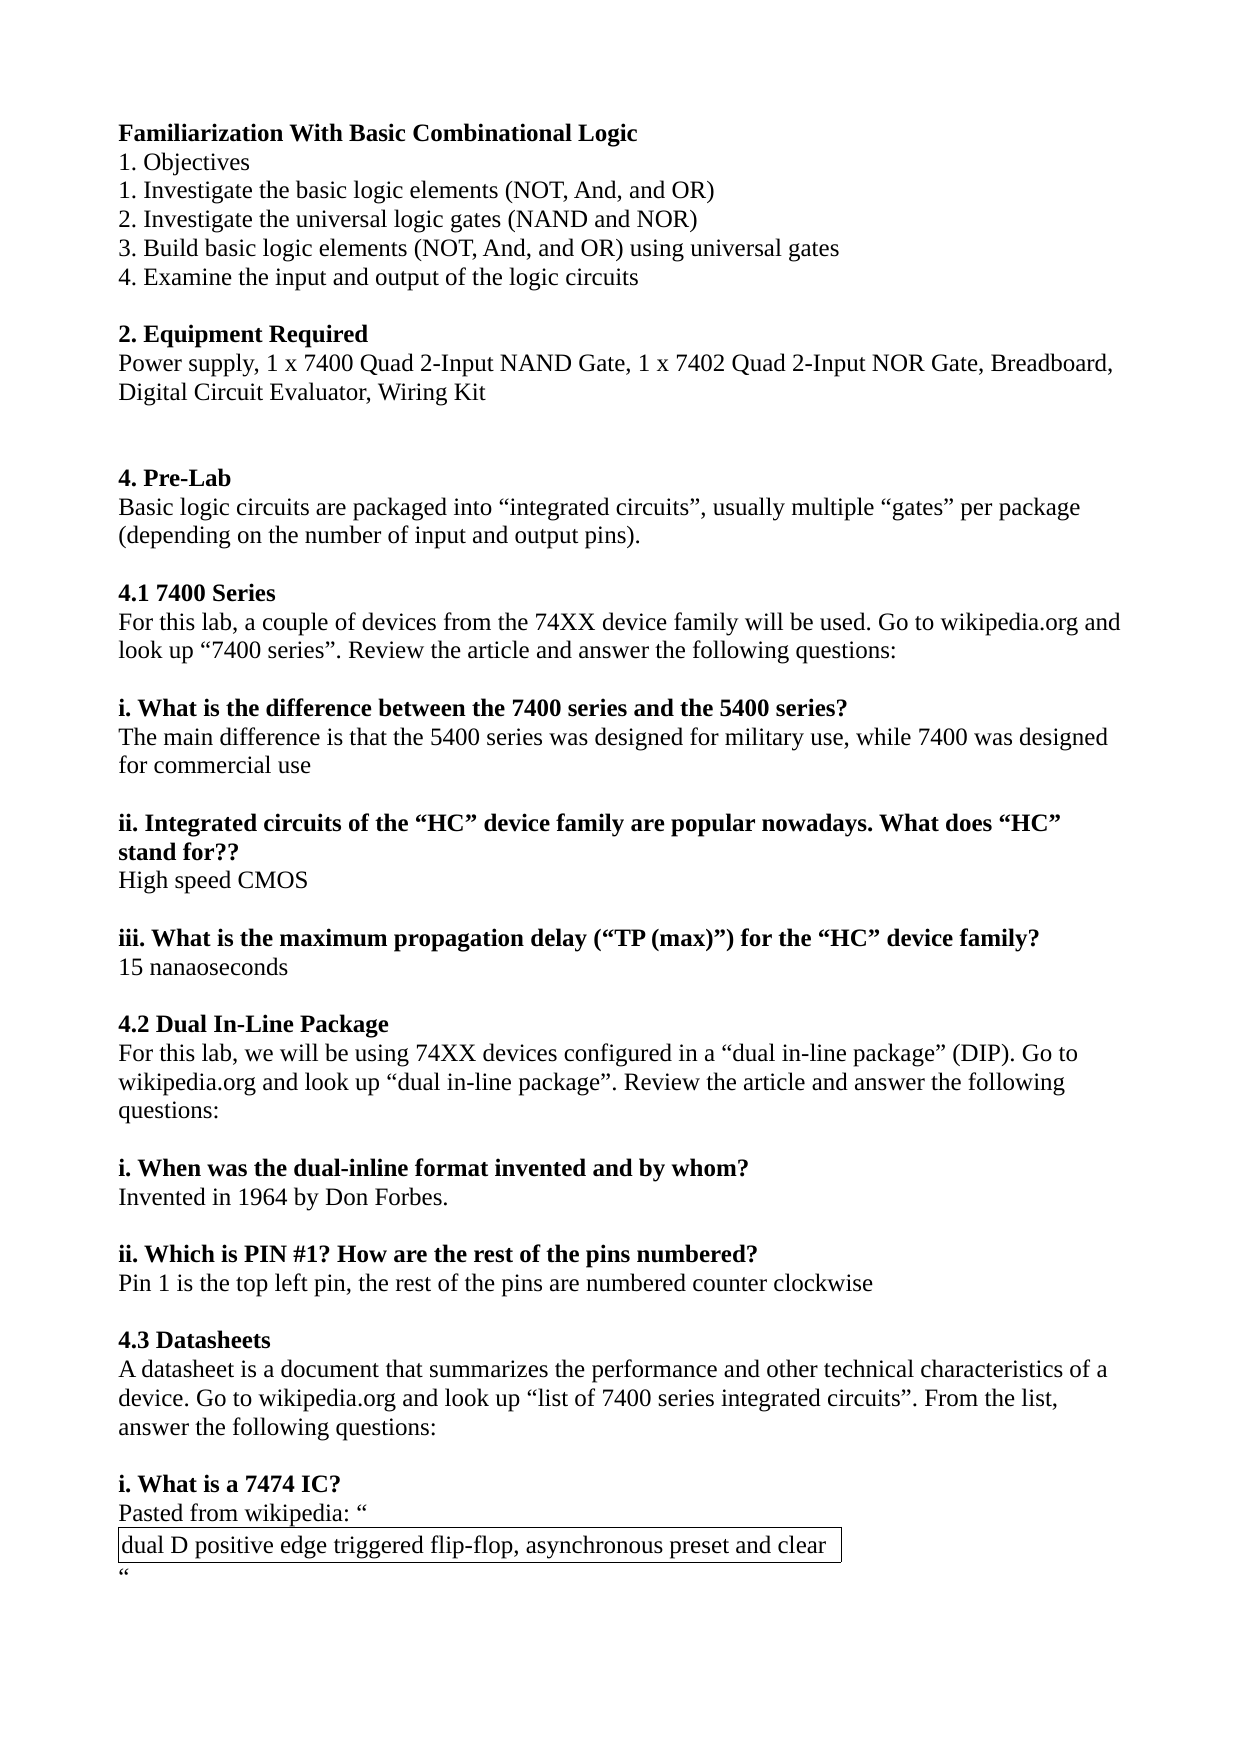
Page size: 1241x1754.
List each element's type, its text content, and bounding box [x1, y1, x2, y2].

text 1. Investigate the basic logic elements (NOT, And, and OR) [118, 176, 1122, 204]
text 1. Objectives [118, 147, 1122, 176]
text 3. Build basic logic elements (NOT, And, and OR) using universal gates [118, 233, 1122, 262]
text A datasheet is a document that summarizes the performance and other technical characteristics of a device. Go to wikipedia.org and look up “list of 7400 series integrated circuits”. From the list, answer the following questions: [118, 1354, 1122, 1441]
text Power supply, 1 x 7400 Quad 2-Input NAND Gate, 1 x 7402 Quad 2-Input NOR Gate, Breadboard, Digital Circuit Evaluator, Wiring Kit [118, 348, 1122, 406]
text For this lab, we will be using 74XX devices configured in a “dual in-line package” (DIP). Go to wikipedia.org and look up “dual in-line package”. Review the article and answer the following questions: [118, 1038, 1122, 1124]
text The main difference is that the 5400 series was designed for military use, while 7400 was designed for commercial use [118, 722, 1122, 779]
text 4.3 Datasheets [118, 1326, 1122, 1354]
text 2. Investigate the universal logic gates (NAND and NOR) [118, 204, 1122, 233]
text High speed CMOS [118, 866, 1122, 894]
text 4. Examine the input and output of the logic circuits [118, 262, 1122, 291]
text Basic logic circuits are packaged into “integrated circuits”, usually multiple “gates” per package (depending on the number of input and output pins). [118, 492, 1122, 549]
text “ [118, 1562, 1122, 1590]
text Familiarization With Basic Combinational Logic [118, 118, 1122, 147]
text Pasted from wikipedia: “ [118, 1498, 1122, 1527]
text 15 nanaoseconds [118, 952, 1122, 981]
text ii. Integrated circuits of the “HC” device family are popular nowadays. What does “HC” stand for?? [118, 808, 1122, 866]
text 2. Equipment Required [118, 319, 1122, 348]
text iii. What is the maximum propagation delay (“TP (max)”) for the “HC” device family? [118, 923, 1122, 952]
text i. When was the dual-inline format invented and by whom? [118, 1153, 1122, 1182]
text i. What is a 7474 IC? [118, 1469, 1122, 1498]
text Pin 1 is the top left pin, the rest of the pins are numbered counter clockwise [118, 1268, 1122, 1297]
text For this lab, a couple of devices from the 74XX device family will be used. Go to wikipedia.org and look up “7400 series”. Review the article and answer the following questions: [118, 607, 1122, 664]
text Invented in 1964 by Don Forbes. [118, 1182, 1122, 1211]
table_header dual D positive edge triggered flip-flop, asynchronous preset and clear [119, 1528, 841, 1562]
text 4.1 7400 Series [118, 578, 1122, 607]
text i. What is the difference between the 7400 series and the 5400 series? [118, 693, 1122, 722]
text ii. Which is PIN #1? How are the rest of the pins numbered? [118, 1239, 1122, 1268]
text 4. Pre-Lab [118, 463, 1122, 492]
text 4.2 Dual In-Line Package [118, 1009, 1122, 1038]
